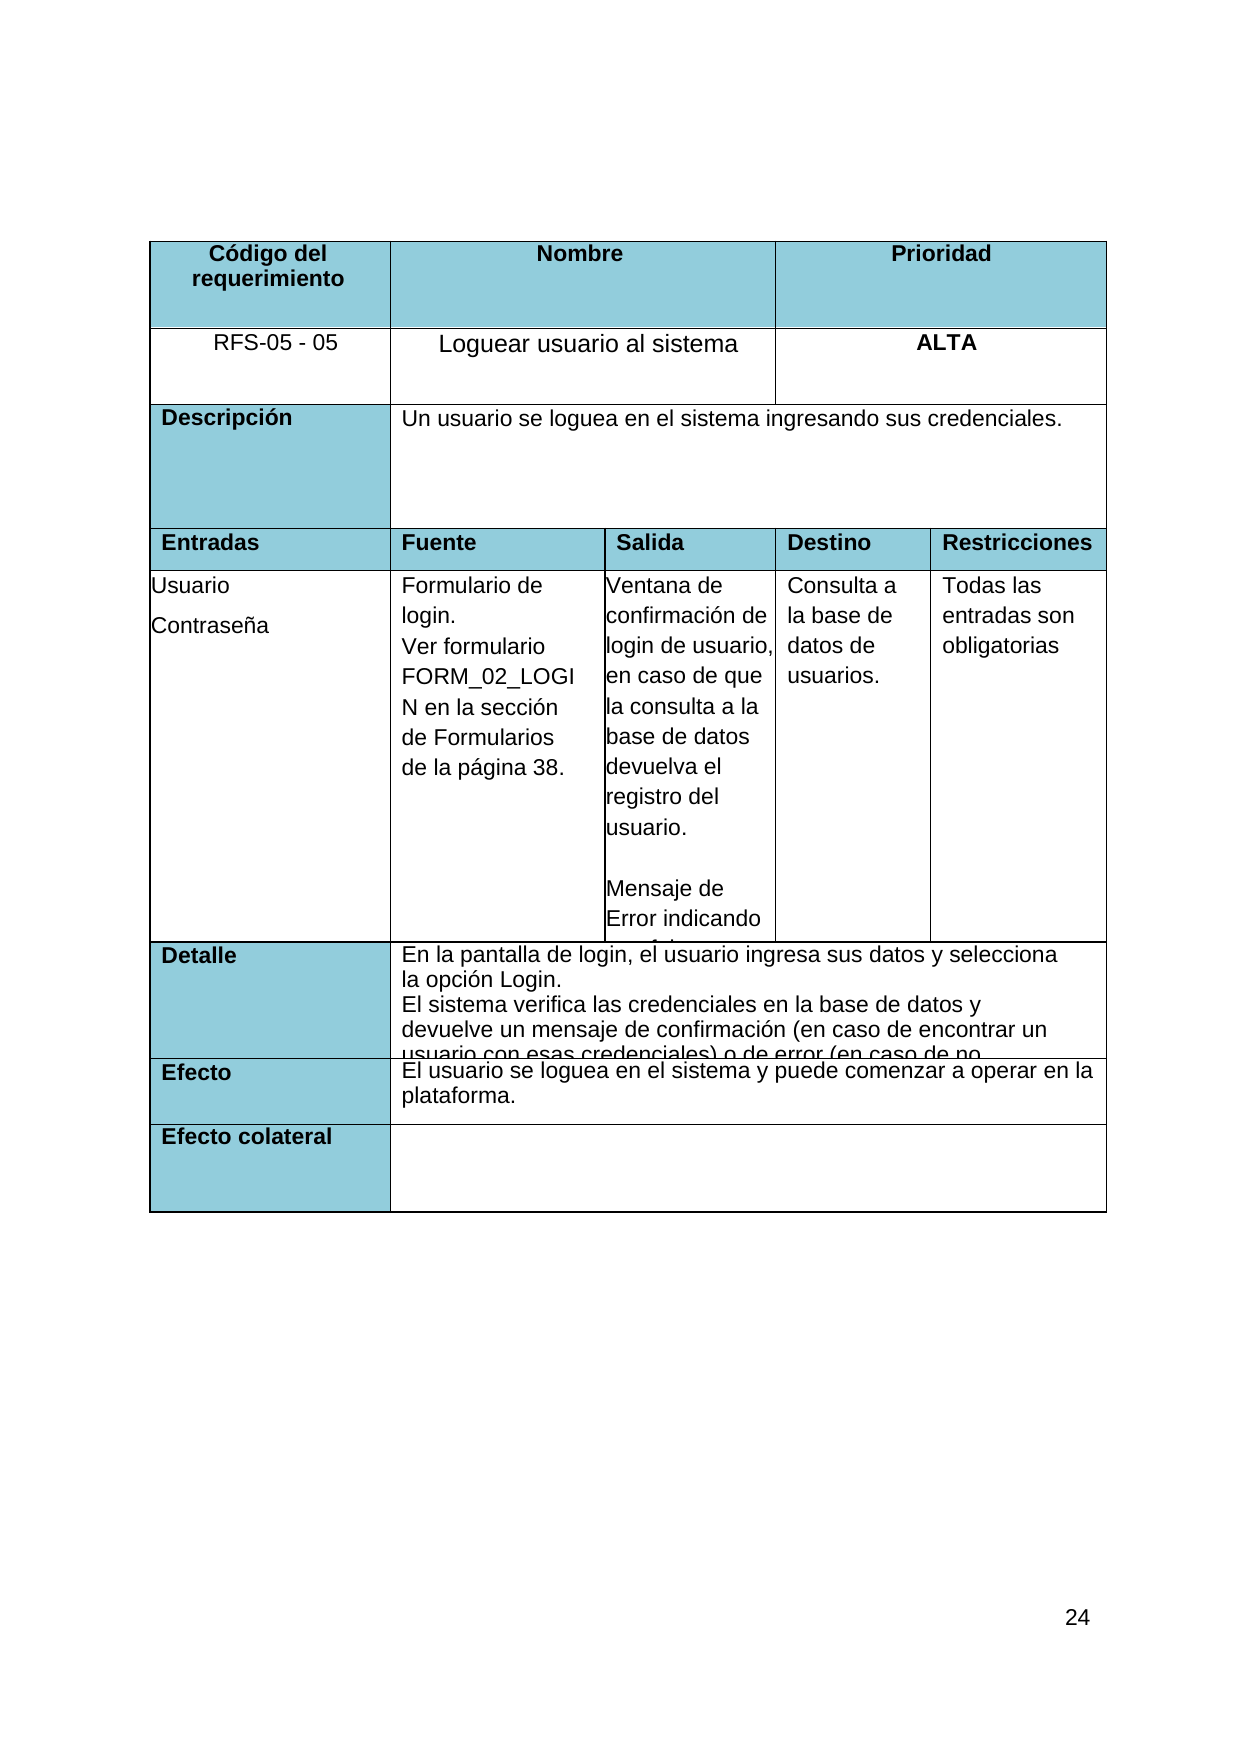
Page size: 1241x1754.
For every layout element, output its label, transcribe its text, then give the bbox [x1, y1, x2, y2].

table_header Prioridad [776, 242, 1106, 327]
table_cell Detalle [151, 943, 390, 1058]
table_cell Descripción [151, 405, 390, 528]
table_cell Entradas [151, 529, 390, 570]
table_cell Fuente [391, 529, 604, 570]
table_cell Restricciones [931, 529, 1106, 570]
table_cell Efecto colateral [151, 1125, 390, 1211]
table_cell Un usuario se loguea en el sistema ingresando sus credenciales. [391, 405, 1106, 528]
table_cell Formulario de login. Ver formulario FORM_02_LOGIN en la sección de Formularios de la página 38. [391, 571, 604, 941]
table_cell Consulta a la base de datos de usuarios. [776, 571, 930, 941]
table_cell Destino [776, 529, 930, 570]
table_cell RFS-05 - 05 [151, 329, 390, 404]
table_cell Ventana de confirmación de login de usuario, en caso de que la consulta a la base de datos devuelva el registro del usuario. Mensaje de Error indicando que faltan completar datos o que los datos no coinciden con un usuario registrado. [606, 571, 775, 941]
table_cell Todas las entradas son obligatorias [931, 571, 1106, 941]
table_cell En la pantalla de login, el usuario ingresa sus datos y selecciona la opción Login. El sistema verifica las credenciales en la base de datos y devuelve un mensaje de confirmación (en caso de encontrar un usuario con esas credenciales) o de error (en caso de no encontrar uno o que falten completar datos). [391, 943, 1106, 1058]
table_header Código del requerimiento [151, 242, 390, 327]
table_cell ALTA [776, 329, 1106, 404]
table_cell [391, 1125, 1106, 1211]
table_cell Salida [606, 529, 775, 570]
table_cell Loguear usuario al sistema [391, 329, 775, 404]
table_cell Usuario Contraseña [151, 571, 390, 941]
table_header Nombre [391, 242, 775, 327]
table_cell Efecto [151, 1059, 390, 1124]
table_cell El usuario se loguea en el sistema y puede comenzar a operar en la plataforma. [391, 1059, 1106, 1124]
